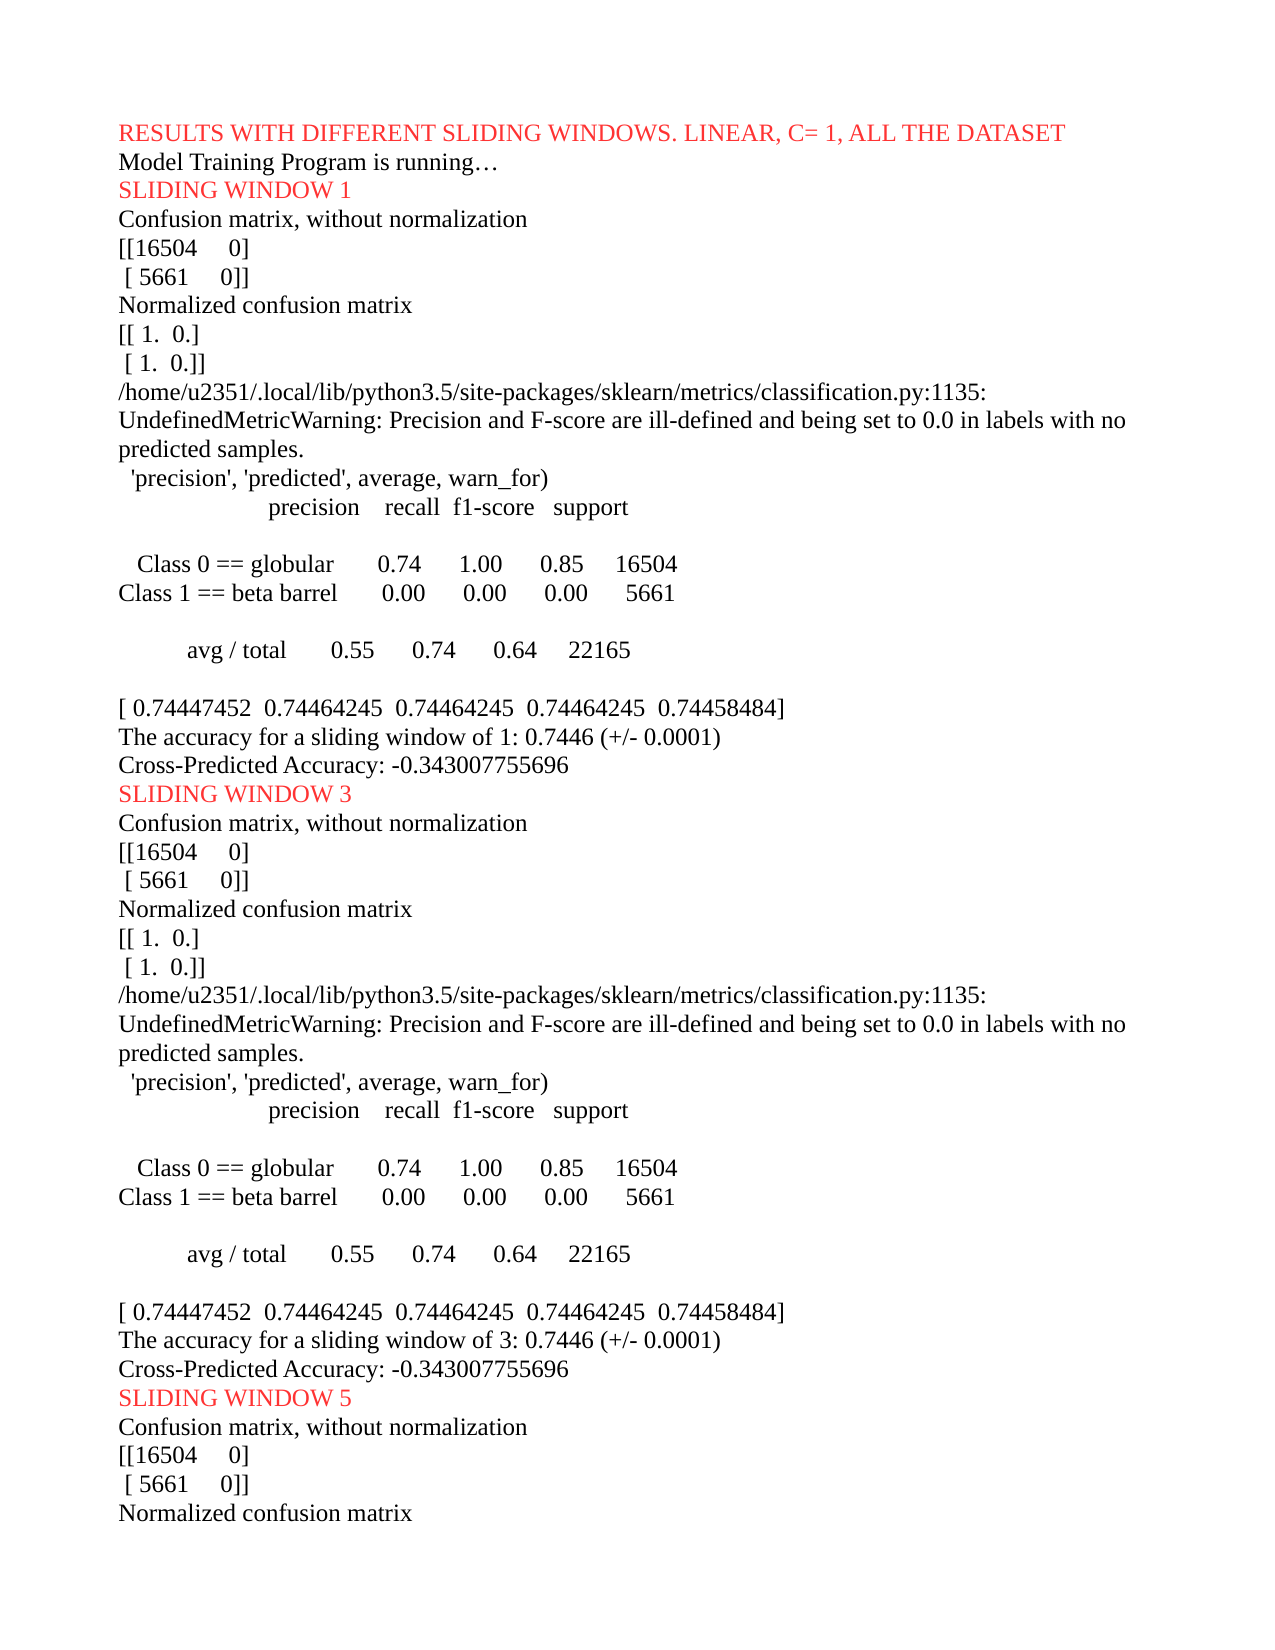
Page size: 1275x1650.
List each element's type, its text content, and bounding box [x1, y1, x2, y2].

text avg / total 0.55 0.74 0.64 22165 [118, 636, 1157, 664]
text [[16504 0] [118, 837, 1157, 866]
text SLIDING WINDOW 1 [118, 176, 1157, 204]
text Confusion matrix, without normalization [118, 1412, 1157, 1441]
text The accuracy for a sliding window of 1: 0.7446 (+/- 0.0001) [118, 722, 1157, 751]
text /home/u2351/.local/lib/python3.5/site-packages/sklearn/metrics/classification.py:1135: UndefinedMetricWarning: Precision and F-score are ill-defined and being set to 0.0 in labels with no predicted samples. [118, 981, 1157, 1067]
text [[ 1. 0.] [118, 923, 1157, 952]
text Confusion matrix, without normalization [118, 808, 1157, 837]
text Cross-Predicted Accuracy: -0.343007755696 [118, 751, 1157, 779]
text Cross-Predicted Accuracy: -0.343007755696 [118, 1354, 1157, 1383]
text [ 5661 0]] [118, 262, 1157, 291]
text precision recall f1-score support [118, 1096, 1157, 1124]
text [ 5661 0]] [118, 1469, 1157, 1498]
text [ 5661 0]] [118, 866, 1157, 894]
text Class 0 == globular 0.74 1.00 0.85 16504 [118, 549, 1157, 578]
text precision recall f1-score support [118, 492, 1157, 521]
text Normalized confusion matrix [118, 291, 1157, 319]
text [ 1. 0.]] [118, 348, 1157, 377]
text Normalized confusion matrix [118, 1498, 1157, 1527]
text The accuracy for a sliding window of 3: 0.7446 (+/- 0.0001) [118, 1326, 1157, 1354]
text /home/u2351/.local/lib/python3.5/site-packages/sklearn/metrics/classification.py:1135: UndefinedMetricWarning: Precision and F-score are ill-defined and being set to 0.0 in labels with no predicted samples. [118, 377, 1157, 463]
text Class 1 == beta barrel 0.00 0.00 0.00 5661 [118, 1182, 1157, 1211]
text SLIDING WINDOW 5 [118, 1383, 1157, 1412]
text [ 1. 0.]] [118, 952, 1157, 981]
text avg / total 0.55 0.74 0.64 22165 [118, 1239, 1157, 1268]
text 'precision', 'predicted', average, warn_for) [118, 1067, 1157, 1096]
text SLIDING WINDOW 3 [118, 779, 1157, 808]
text Class 0 == globular 0.74 1.00 0.85 16504 [118, 1153, 1157, 1182]
text Class 1 == beta barrel 0.00 0.00 0.00 5661 [118, 578, 1157, 607]
text RESULTS WITH DIFFERENT SLIDING WINDOWS. LINEAR, C= 1, ALL THE DATASET [118, 118, 1157, 147]
text [[16504 0] [118, 1441, 1157, 1469]
text Normalized confusion matrix [118, 894, 1157, 923]
text [ 0.74447452 0.74464245 0.74464245 0.74464245 0.74458484] [118, 1297, 1157, 1326]
text Confusion matrix, without normalization [118, 204, 1157, 233]
text [[ 1. 0.] [118, 319, 1157, 348]
text Model Training Program is running… [118, 147, 1157, 176]
text 'precision', 'predicted', average, warn_for) [118, 463, 1157, 492]
text [ 0.74447452 0.74464245 0.74464245 0.74464245 0.74458484] [118, 693, 1157, 722]
text [[16504 0] [118, 233, 1157, 262]
